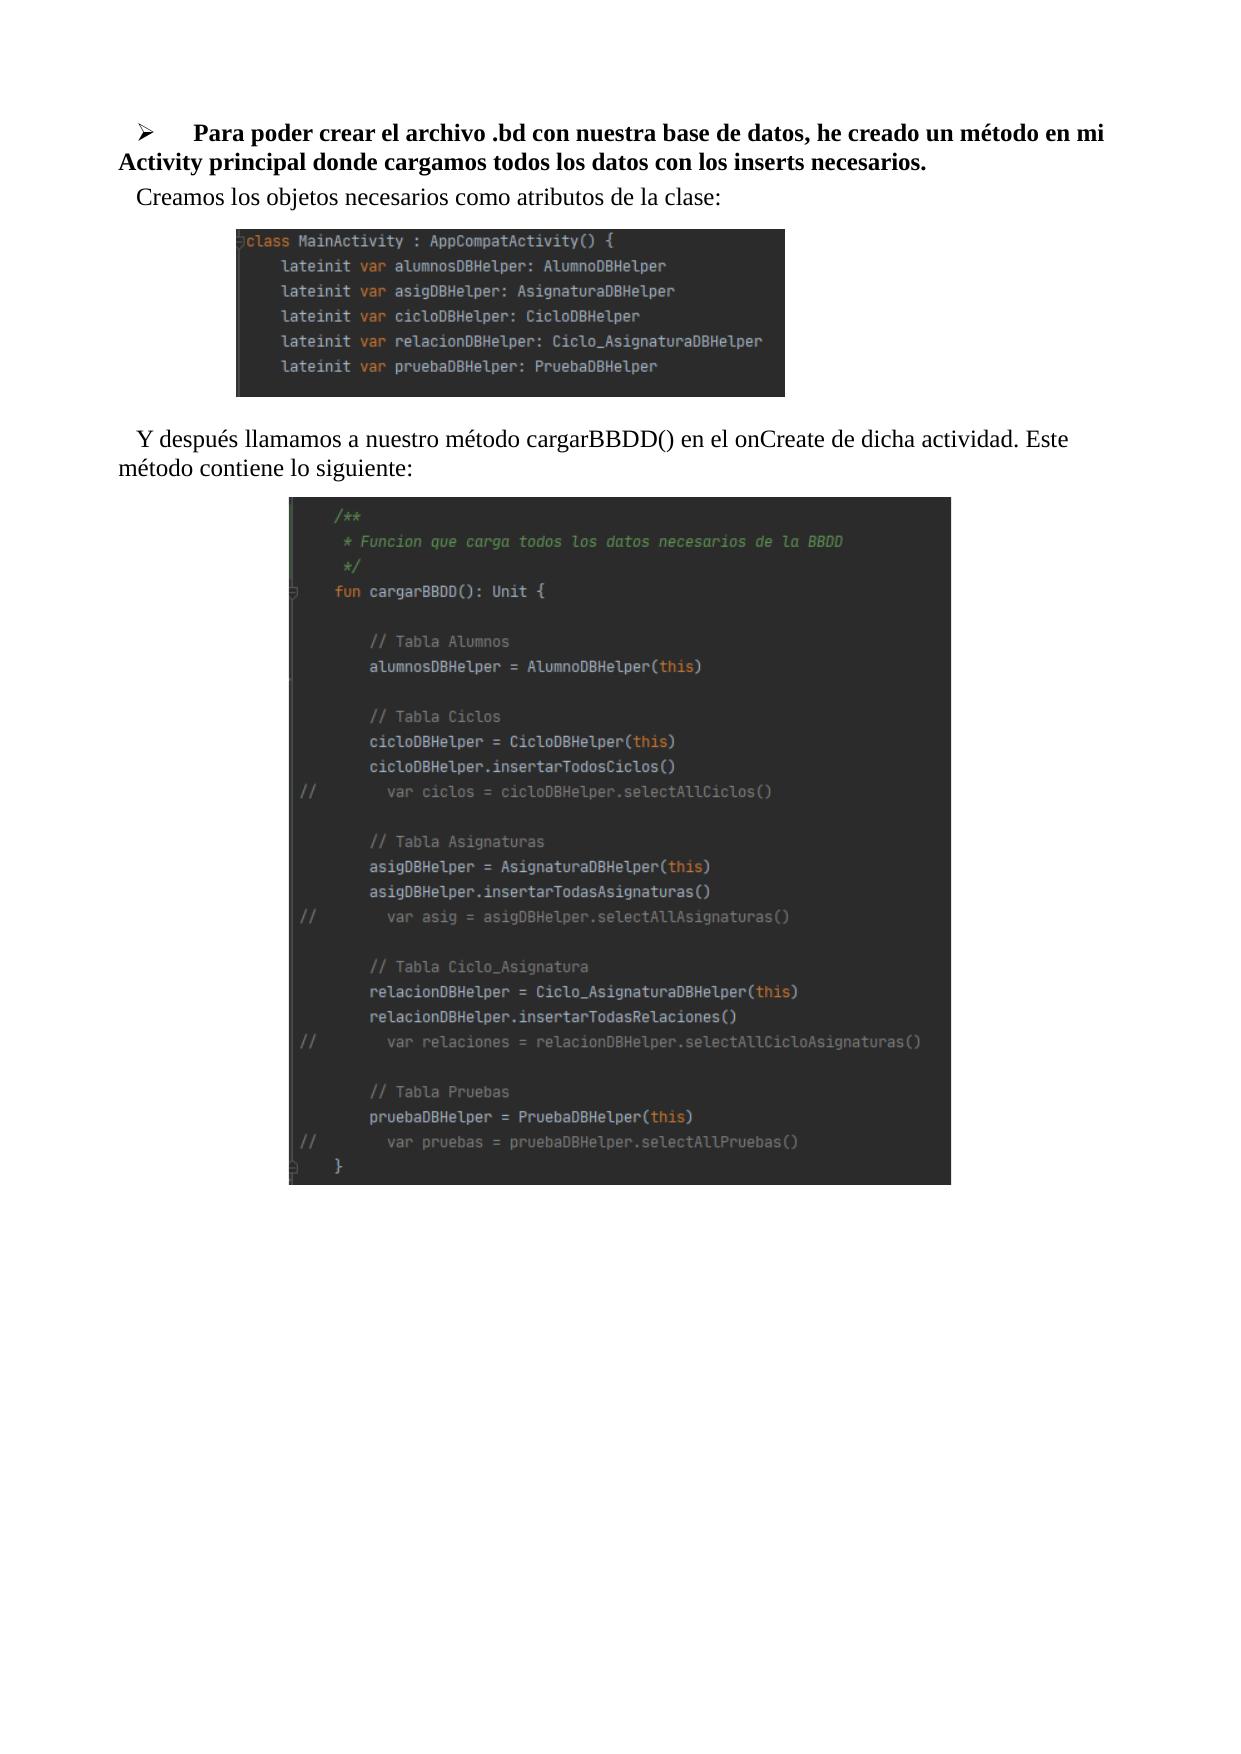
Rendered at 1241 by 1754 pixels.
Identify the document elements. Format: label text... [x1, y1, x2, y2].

picture [236, 229, 785, 397]
picture [288, 497, 952, 1185]
list Para poder crear el archivo .bd con nuestra base de datos, he creado un método en mi Activity principal donde cargamos todos los datos con los inserts necesarios. [118, 118, 1122, 176]
text Creamos los objetos necesarios como atributos de la clase: [118, 182, 1122, 210]
text Y después llamamos a nuestro método cargarBBDD() en el onCreate de dicha actividad. Este método contiene lo siguiente: [118, 424, 1122, 482]
